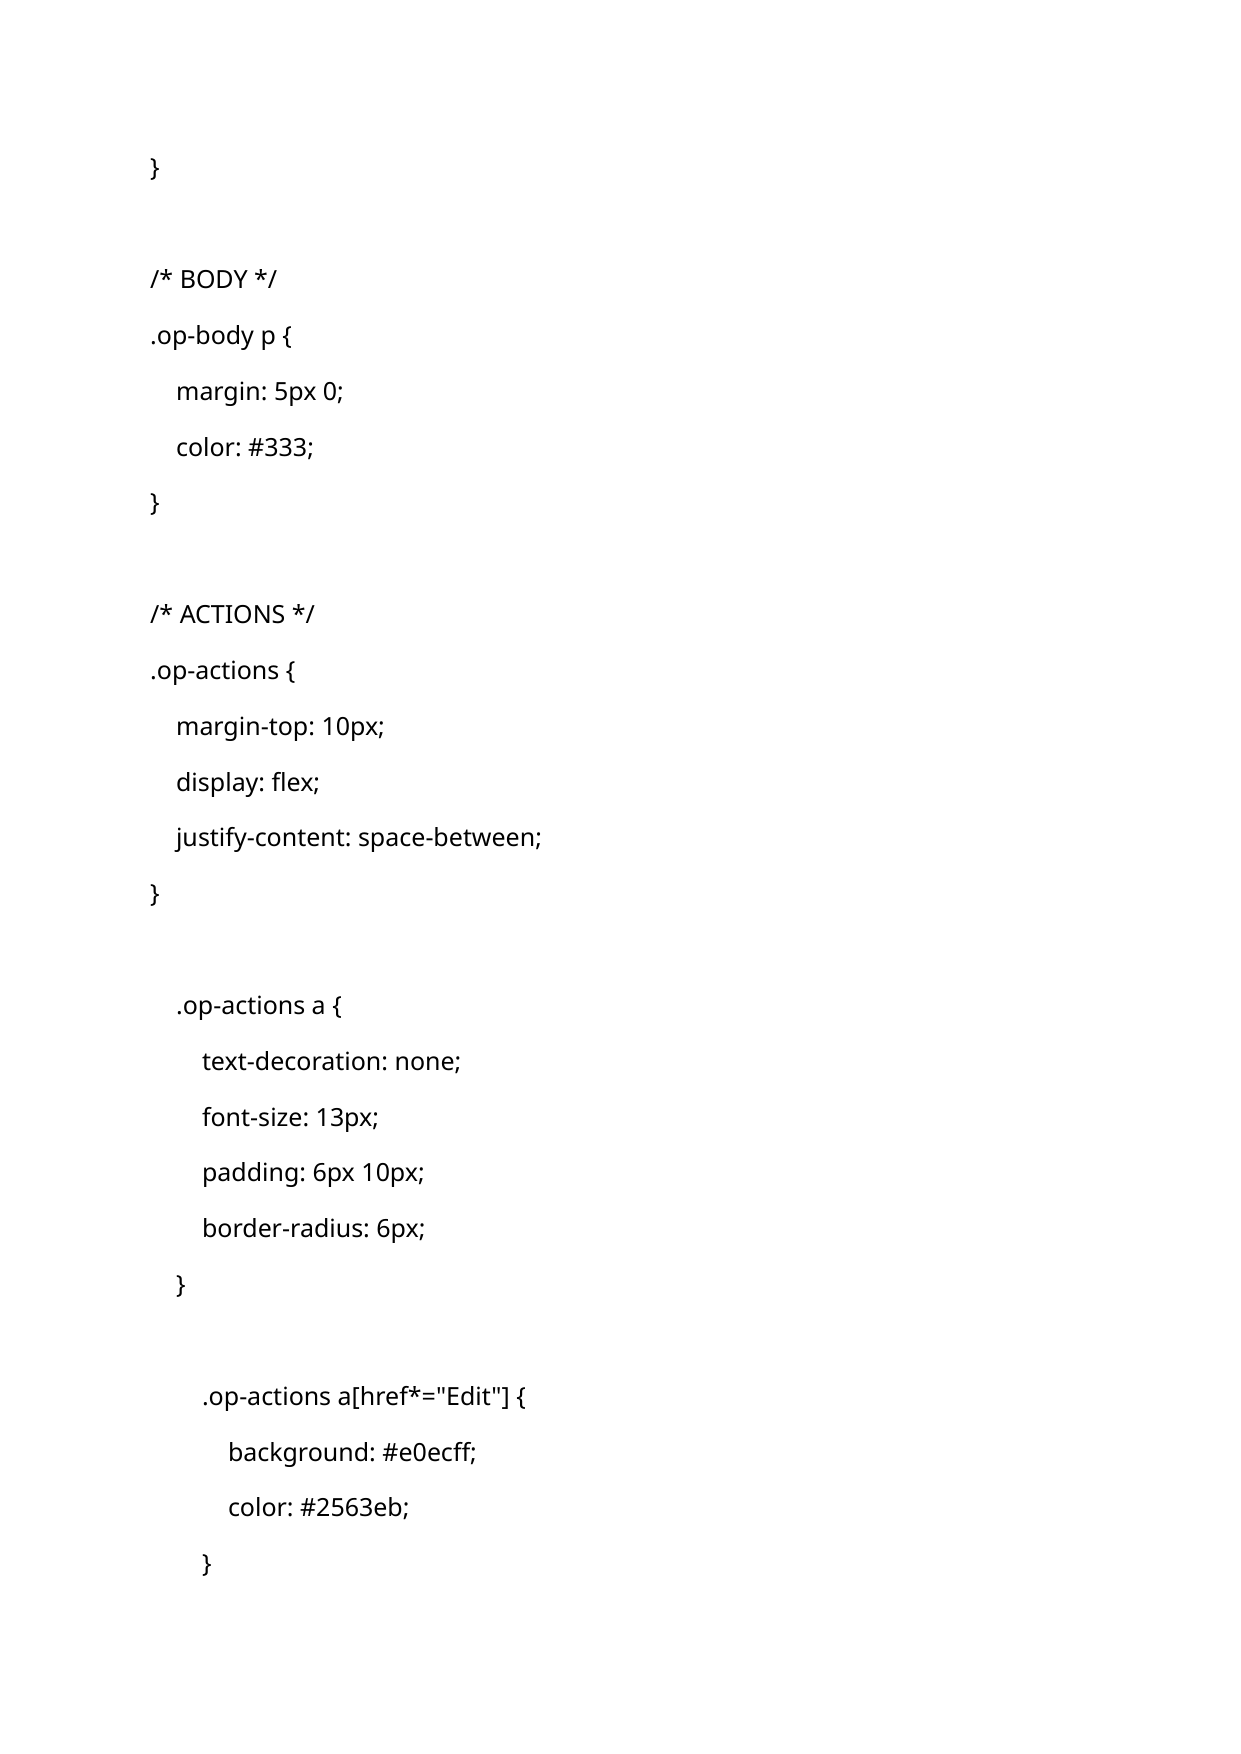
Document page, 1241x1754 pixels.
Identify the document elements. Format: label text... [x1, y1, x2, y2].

text } [150, 1267, 1090, 1301]
text padding: 6px 10px; [150, 1155, 1090, 1189]
text } [150, 485, 1090, 519]
text color: #2563eb; [150, 1490, 1090, 1524]
text margin: 5px 0; [150, 373, 1090, 407]
text border-radius: 6px; [150, 1211, 1090, 1245]
text text-decoration: none; [150, 1043, 1090, 1077]
text } [150, 150, 1090, 184]
text .op-actions a { [150, 987, 1090, 1022]
text background: #e0ecff; [150, 1434, 1090, 1468]
text .op-actions a[href*="Edit"] { [150, 1378, 1090, 1412]
text /* ACTIONS */ [150, 597, 1090, 631]
text /* BODY */ [150, 262, 1090, 296]
text .op-actions { [150, 652, 1090, 687]
text margin-top: 10px; [150, 708, 1090, 742]
text } [150, 876, 1090, 910]
text font-size: 13px; [150, 1099, 1090, 1133]
text justify-content: space-between; [150, 820, 1090, 854]
text } [150, 1546, 1090, 1580]
text display: flex; [150, 764, 1090, 798]
text color: #333; [150, 429, 1090, 463]
text .op-body p { [150, 317, 1090, 352]
